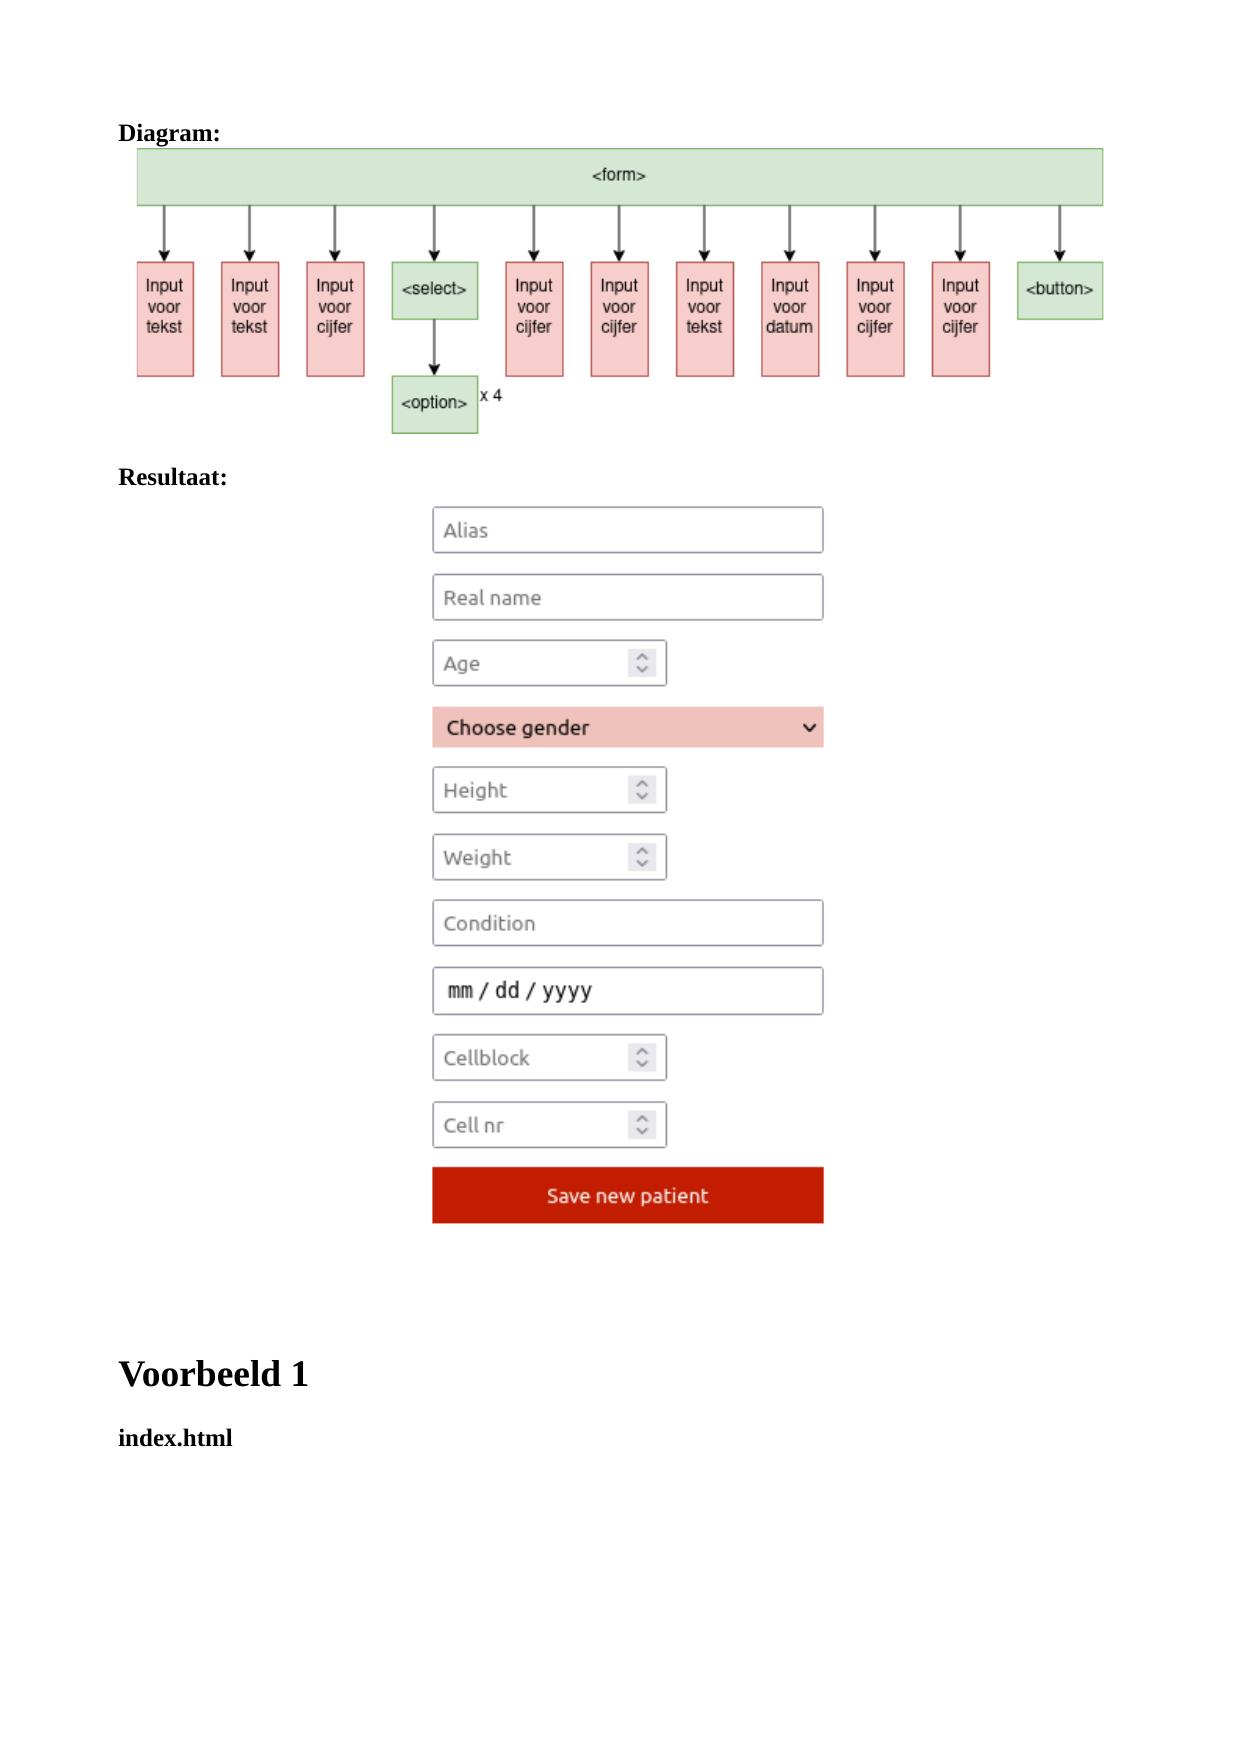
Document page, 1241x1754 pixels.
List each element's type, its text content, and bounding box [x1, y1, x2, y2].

picture [136, 148, 1104, 434]
text index.html [118, 1423, 1122, 1452]
text Voorbeeld 1 [118, 1352, 1122, 1395]
picture [370, 491, 870, 1244]
text Diagram: Resultaat: [118, 118, 1122, 491]
